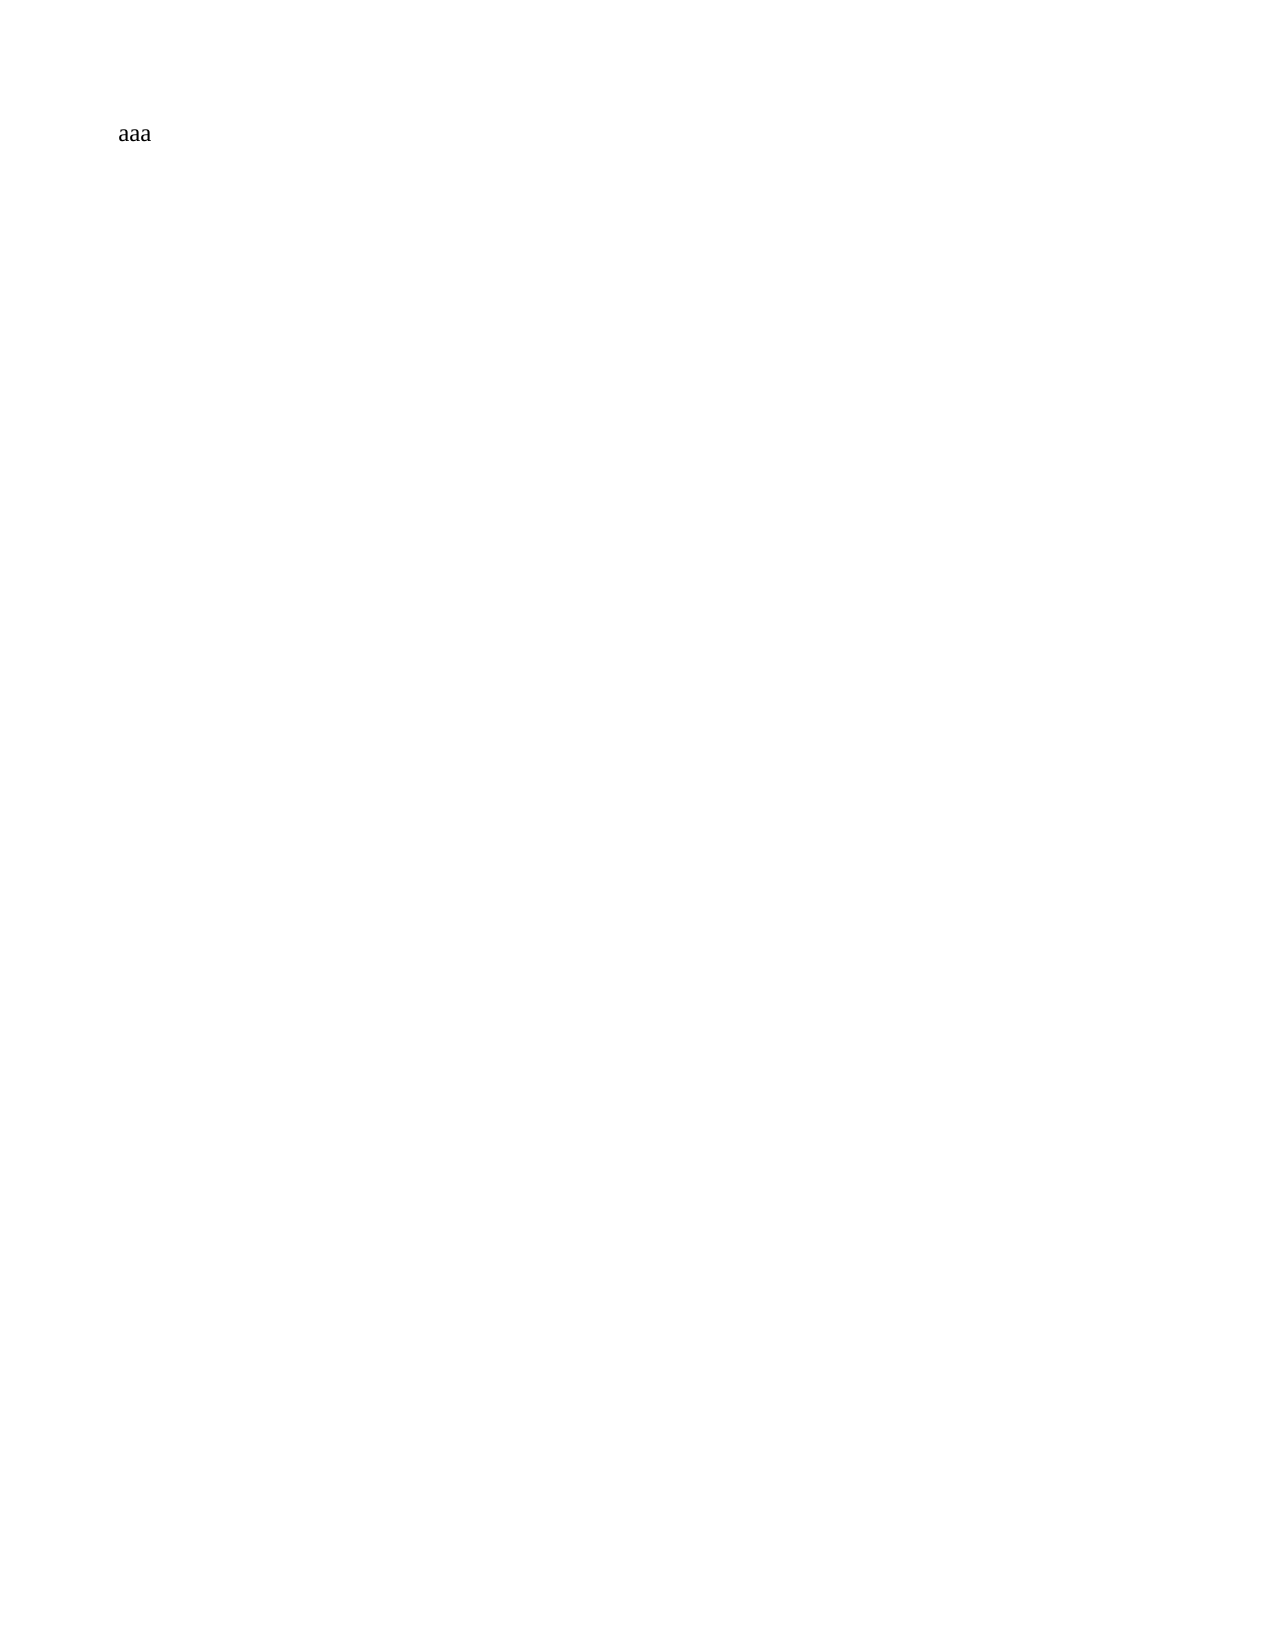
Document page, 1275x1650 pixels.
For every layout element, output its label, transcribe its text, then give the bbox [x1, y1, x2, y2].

text aaa [118, 118, 1157, 147]
